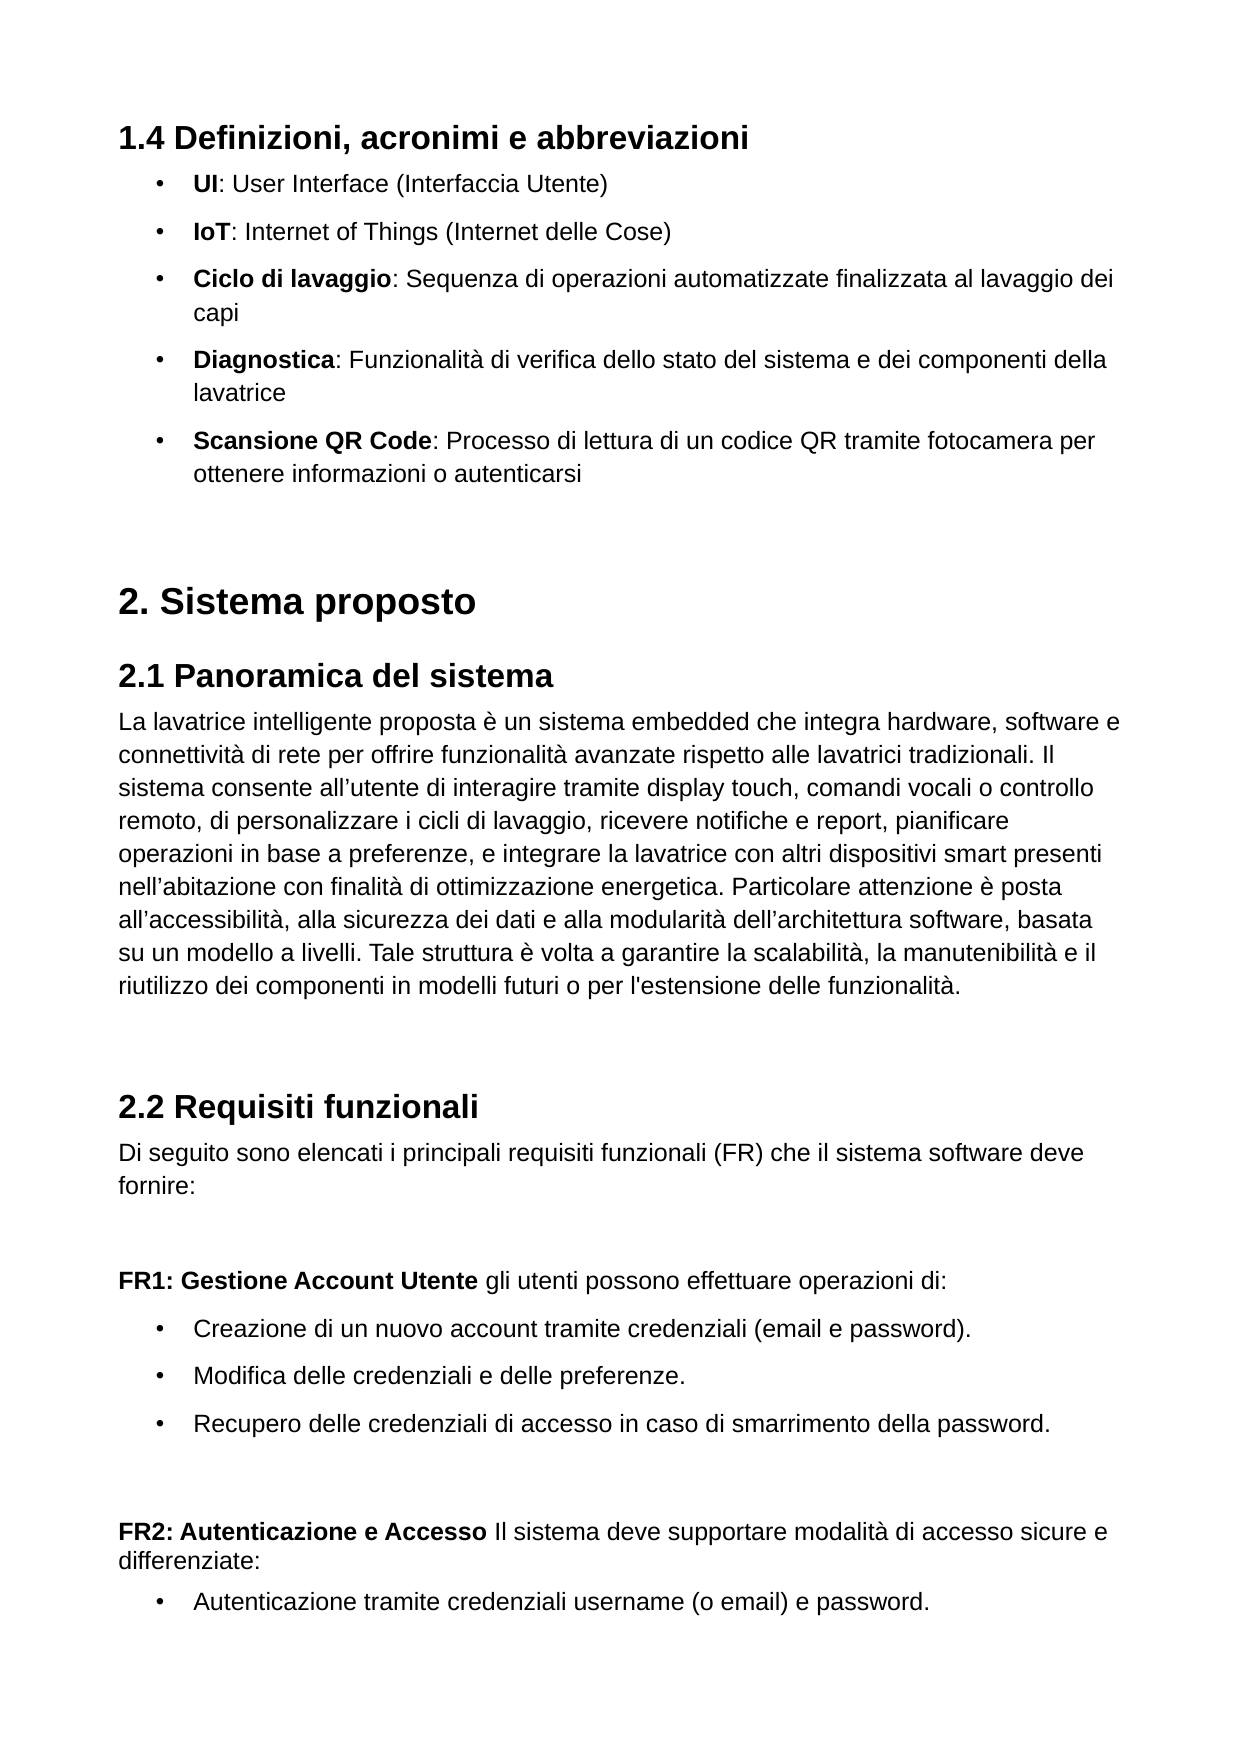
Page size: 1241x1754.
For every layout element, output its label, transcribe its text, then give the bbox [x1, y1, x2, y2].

list Autenticazione tramite credenziali username (o email) e password. [156, 1587, 1122, 1616]
list Recupero delle credenziali di accesso in caso di smarrimento della password. [156, 1409, 1122, 1438]
subtitle FR2: Autenticazione e Accesso Il sistema deve supportare modalità di accesso sicure e differenziate: [118, 1517, 1122, 1574]
subtitle 1.4 Definizioni, acronimi e abbreviazioni [118, 118, 1122, 157]
text Di seguito sono elencati i principali requisiti funzionali (FR) che il sistema software deve fornire: [118, 1138, 1122, 1199]
subtitle 2. Sistema proposto [118, 579, 1122, 622]
text FR1: Gestione Account Utente gli utenti possono effettuare operazioni di: [118, 1266, 1122, 1295]
list Ciclo di lavaggio: Sequenza di operazioni automatizzate finalizzata al lavaggio dei capi [156, 264, 1122, 326]
text La lavatrice intelligente proposta è un sistema embedded che integra hardware, software e connettività di rete per offrire funzionalità avanzate rispetto alle lavatrici tradizionali. Il sistema consente all’utente di interagire tramite display touch, comandi vocali o controllo remoto, di personalizzare i cicli di lavaggio, ricevere notifiche e report, pianificare operazioni in base a preferenze, e integrare la lavatrice con altri dispositivi smart presenti nell’abitazione con finalità di ottimizzazione energetica. Particolare attenzione è posta all’accessibilità, alla sicurezza dei dati e alla modularità dell’architettura software, basata su un modello a livelli. Tale struttura è volta a garantire la scalabilità, la manutenibilità e il riutilizzo dei componenti in modelli futuri o per l'estensione delle funzionalità. [118, 707, 1122, 999]
list Scansione QR Code: Processo di lettura di un codice QR tramite fotocamera per ottenere informazioni o autenticarsi [156, 426, 1122, 488]
list Diagnostica: Funzionalità di verifica dello stato del sistema e dei componenti della lavatrice [156, 345, 1122, 407]
list Modifica delle credenziali e delle preferenze. [156, 1361, 1122, 1390]
list IoT: Internet of Things (Internet delle Cose) [156, 217, 1122, 246]
subtitle 2.1 Panoramica del sistema [118, 656, 1122, 694]
list Creazione di un nuovo account tramite credenziali (email e password). [156, 1314, 1122, 1342]
list UI: User Interface (Interfaccia Utente) [156, 169, 1122, 198]
subtitle 2.2 Requisiti funzionali [118, 1087, 1122, 1125]
